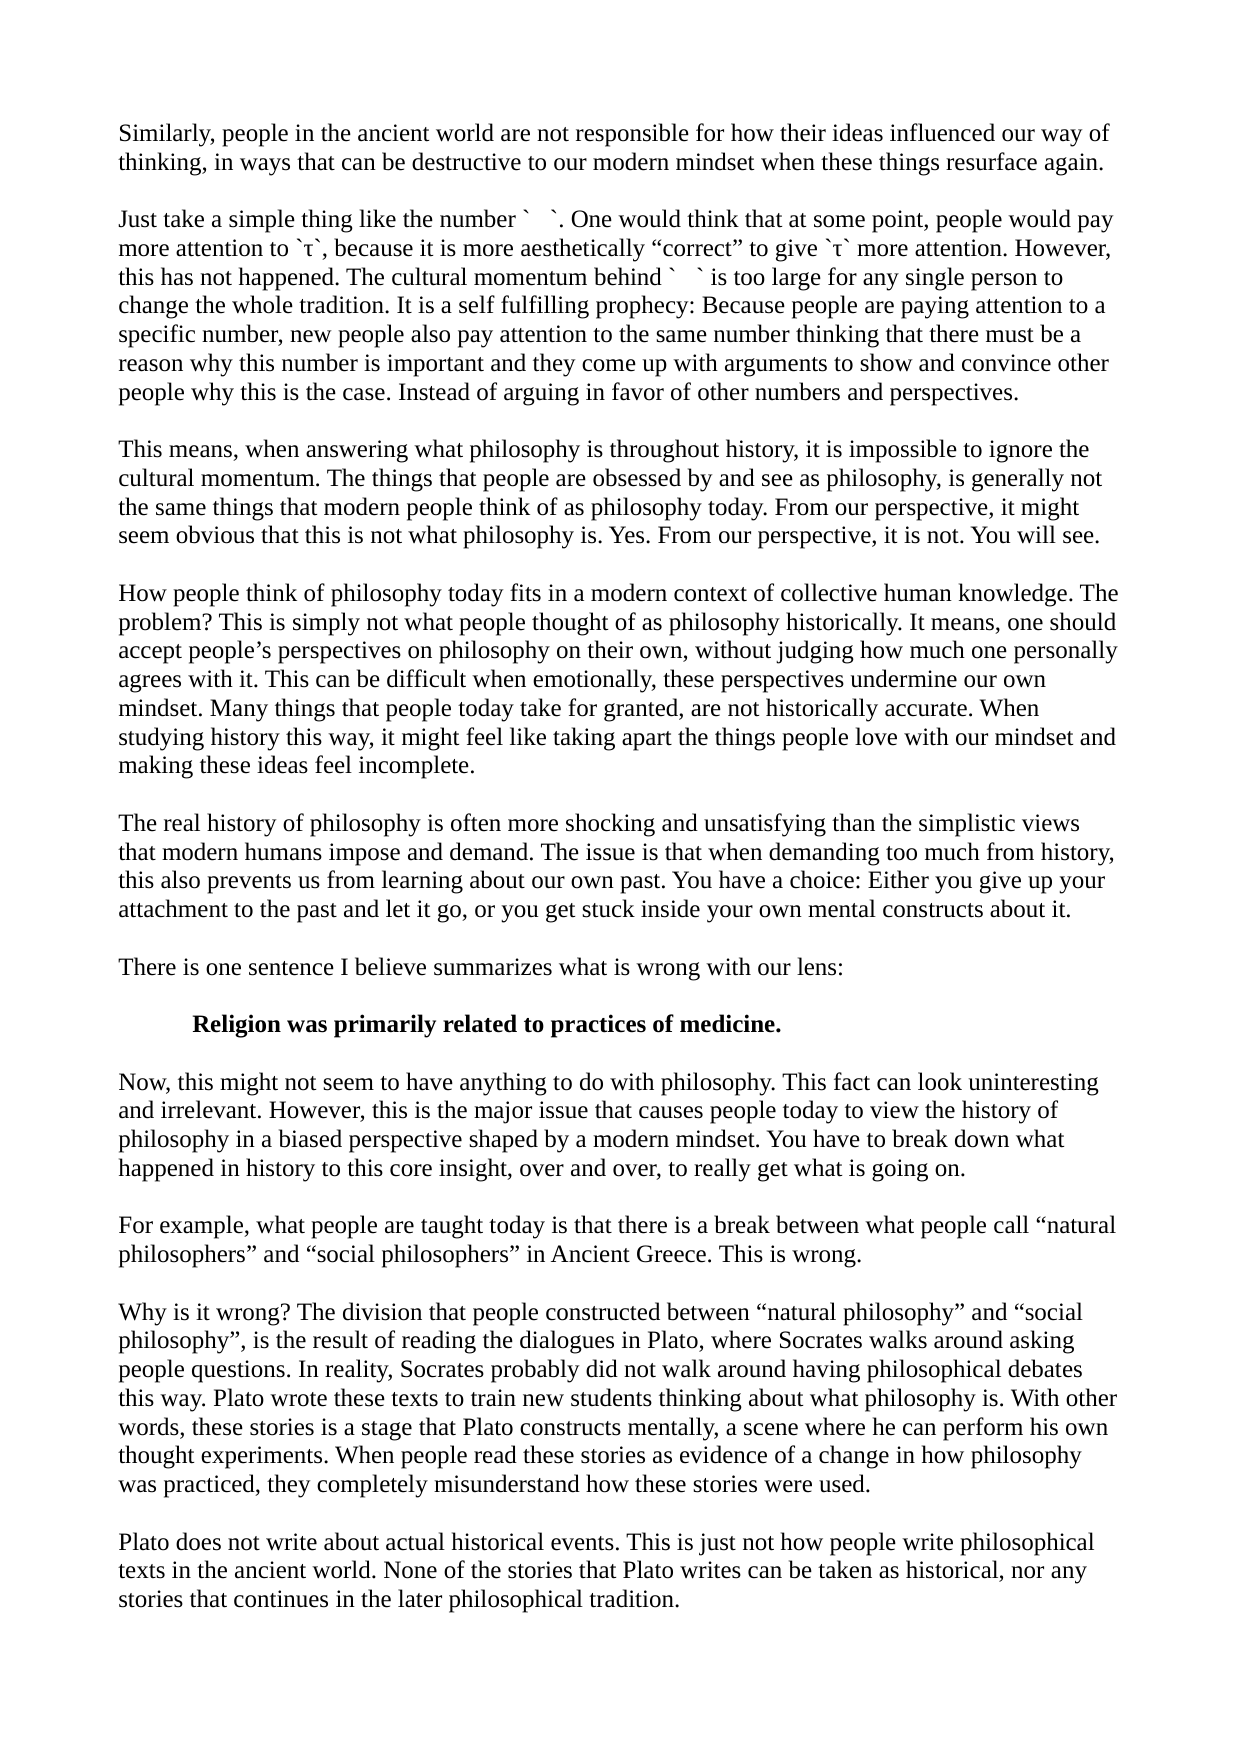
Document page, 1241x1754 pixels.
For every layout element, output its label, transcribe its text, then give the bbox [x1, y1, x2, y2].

text Religion was primarily related to practices of medicine. [118, 1009, 1122, 1038]
text Why is it wrong? The division that people constructed between “natural philosophy” and “social philosophy”, is the result of reading the dialogues in Plato, where Socrates walks around asking people questions. In reality, Socrates probably did not walk around having philosophical debates this way. Plato wrote these texts to train new students thinking about what philosophy is. With other words, these stories is a stage that Plato constructs mentally, a scene where he can perform his own thought experiments. When people read these stories as evidence of a change in how philosophy was practiced, they completely misunderstand how these stories were used. [118, 1297, 1122, 1498]
text This means, when answering what philosophy is throughout history, it is impossible to ignore the cultural momentum. The things that people are obsessed by and see as philosophy, is generally not the same things that modern people think of as philosophy today. From our perspective, it might seem obvious that this is not what philosophy is. Yes. From our perspective, it is not. You will see. How people think of philosophy today fits in a modern context of collective human knowledge. The problem? This is simply not what people thought of as philosophy historically. It means, one should accept people’s perspectives on philosophy on their own, without judging how much one personally agrees with it. This can be difficult when emotionally, these perspectives undermine our own mindset. Many things that people today take for granted, are not historically accurate. When studying history this way, it might feel like taking apart the things people love with our mindset and making these ideas feel incomplete. [118, 434, 1122, 779]
text Plato does not write about actual historical events. This is just not how people write philosophical texts in the ancient world. None of the stories that Plato writes can be taken as historical, nor any stories that continues in the later philosophical tradition. [118, 1527, 1122, 1613]
text Now, this might not seem to have anything to do with philosophy. This fact can look uninteresting and irrelevant. However, this is the major issue that causes people today to view the history of philosophy in a biased perspective shaped by a modern mindset. You have to break down what happened in history to this core insight, over and over, to really get what is going on. [118, 1067, 1122, 1182]
text The real history of philosophy is often more shocking and unsatisfying than the simplistic views that modern humans impose and demand. The issue is that when demanding too much from history, this also prevents us from learning about our own past. You have a choice: Either you give up your attachment to the past and let it go, or you get stuck inside your own mental constructs about it. [118, 808, 1122, 923]
text There is one sentence I believe summarizes what is wrong with our lens: [118, 952, 1122, 981]
text Just take a simple thing like the number `𝜋`. One would think that at some point, people would pay more attention to `τ`, because it is more aesthetically “correct” to give `τ` more attention. However, this has not happened. The cultural momentum behind `𝜋` is too large for any single person to change the whole tradition. It is a self fulfilling prophecy: Because people are paying attention to a specific number, new people also pay attention to the same number thinking that there must be a reason why this number is important and they come up with arguments to show and convince other people why this is the case. Instead of arguing in favor of other numbers and perspectives. [118, 204, 1122, 406]
text For example, what people are taught today is that there is a break between what people call “natural philosophers” and “social philosophers” in Ancient Greece. This is wrong. [118, 1211, 1122, 1268]
text Similarly, people in the ancient world are not responsible for how their ideas influenced our way of thinking, in ways that can be destructive to our modern mindset when these things resurface again. [118, 118, 1122, 176]
